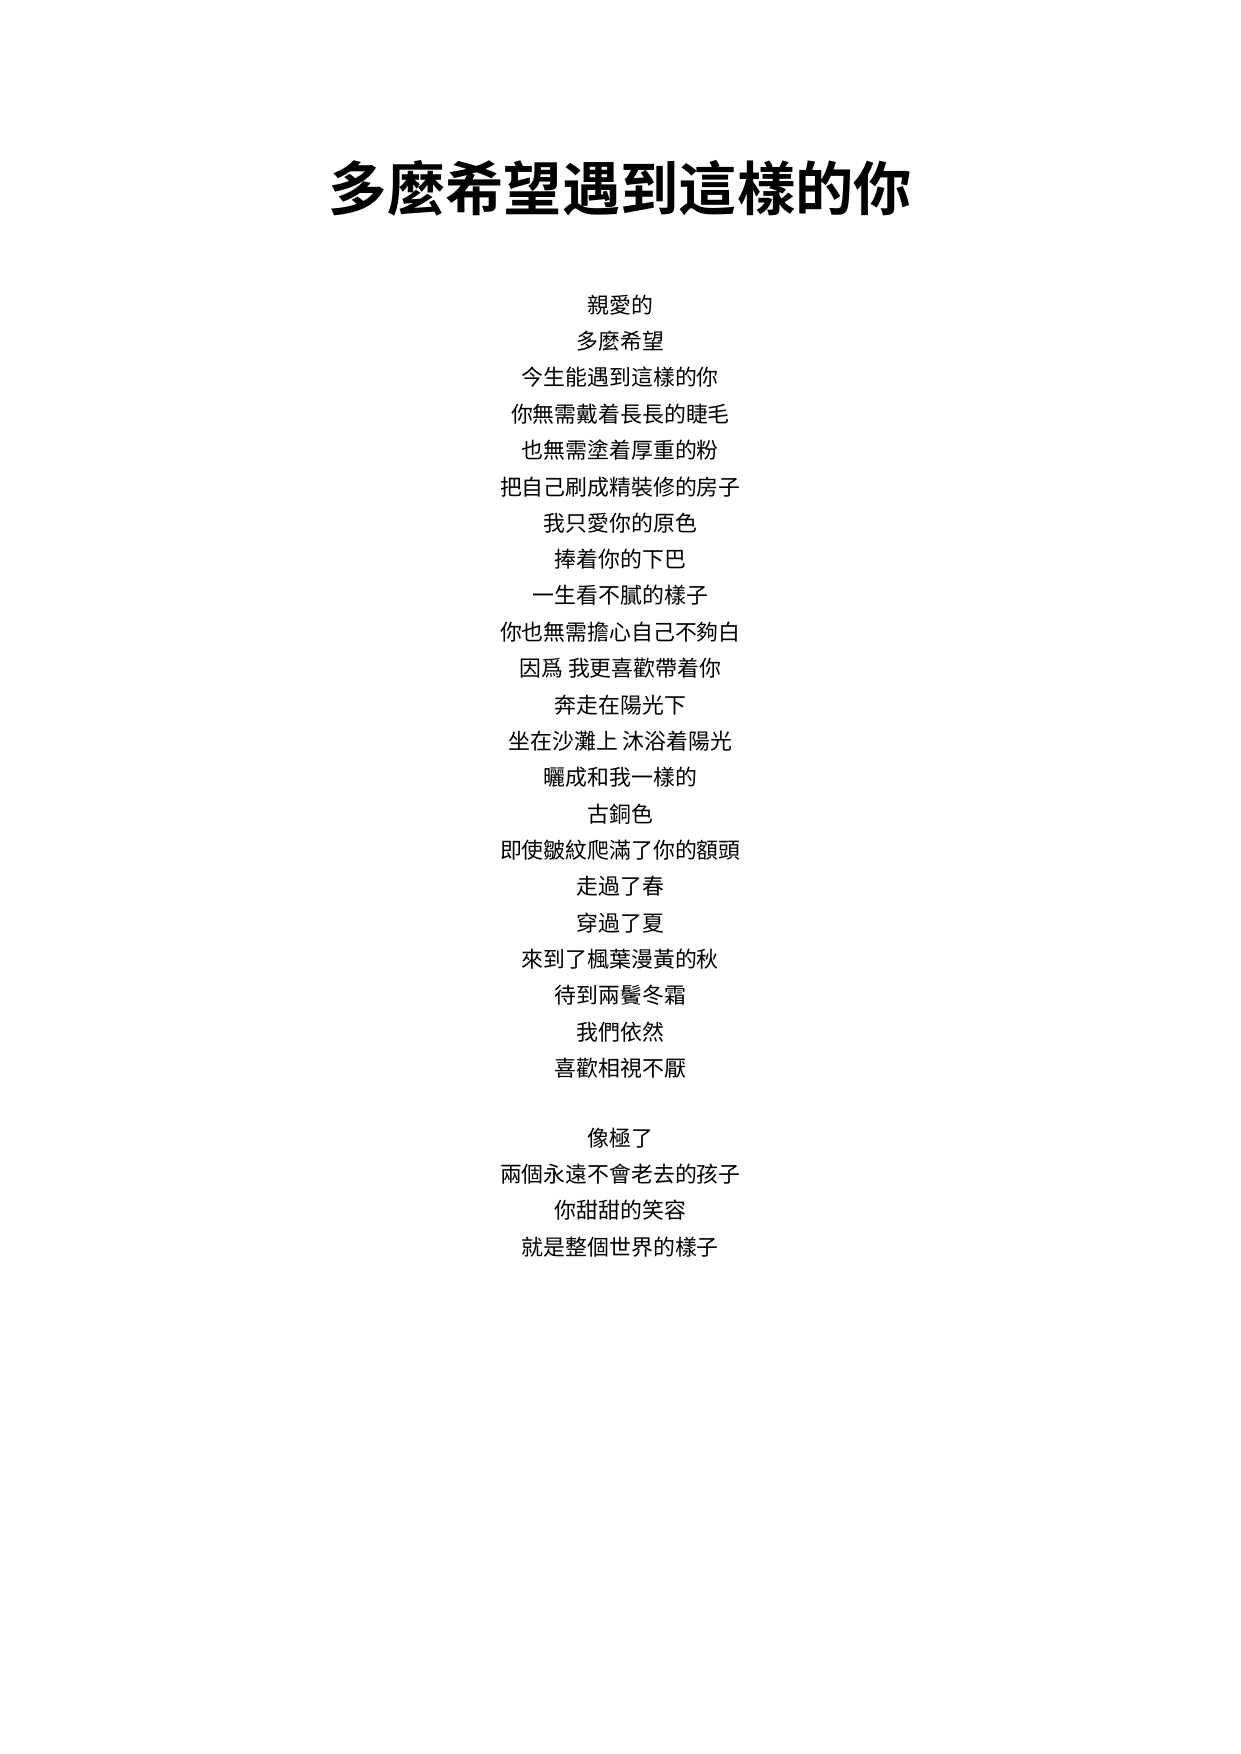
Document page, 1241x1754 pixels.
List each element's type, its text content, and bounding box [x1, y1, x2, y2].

text 你甜甜的笑容 [118, 1193, 1122, 1225]
text 曬成和我一樣的 [118, 760, 1122, 792]
text 來到了楓葉漫黃的秋 [118, 942, 1122, 974]
text 把自己刷成精裝修的房子 [118, 469, 1122, 501]
text 多麼希望 [118, 324, 1122, 356]
text 像極了 [118, 1121, 1122, 1152]
text 因爲 我更喜歡帶着你 [118, 651, 1122, 683]
text 坐在沙灘上 沐浴着陽光 [118, 724, 1122, 756]
text 一生看不膩的樣子 [118, 578, 1122, 610]
text 捧着你的下巴 [118, 542, 1122, 574]
text 兩個永遠不會老去的孩子 [118, 1157, 1122, 1188]
text 待到兩鬢冬霜 [118, 978, 1122, 1010]
text 喜歡相視不厭 [118, 1051, 1122, 1083]
text 也無需塗着厚重的粉 [118, 433, 1122, 465]
text 古銅色 [118, 797, 1122, 828]
text 奔走在陽光下 [118, 688, 1122, 719]
title 多麼希望遇到這樣的你 [118, 143, 1122, 228]
text 就是整個世界的樣子 [118, 1229, 1122, 1261]
text 你也無需擔心自己不夠白 [118, 615, 1122, 647]
text 今生能遇到這樣的你 [118, 360, 1122, 392]
text 親愛的 [118, 288, 1122, 319]
text 即使皺紋爬滿了你的額頭 [118, 833, 1122, 865]
text 我們依然 [118, 1015, 1122, 1046]
text 走過了春 [118, 869, 1122, 901]
text 穿過了夏 [118, 906, 1122, 937]
text 我只愛你的原色 [118, 506, 1122, 537]
text 你無需戴着長長的睫毛 [118, 397, 1122, 428]
